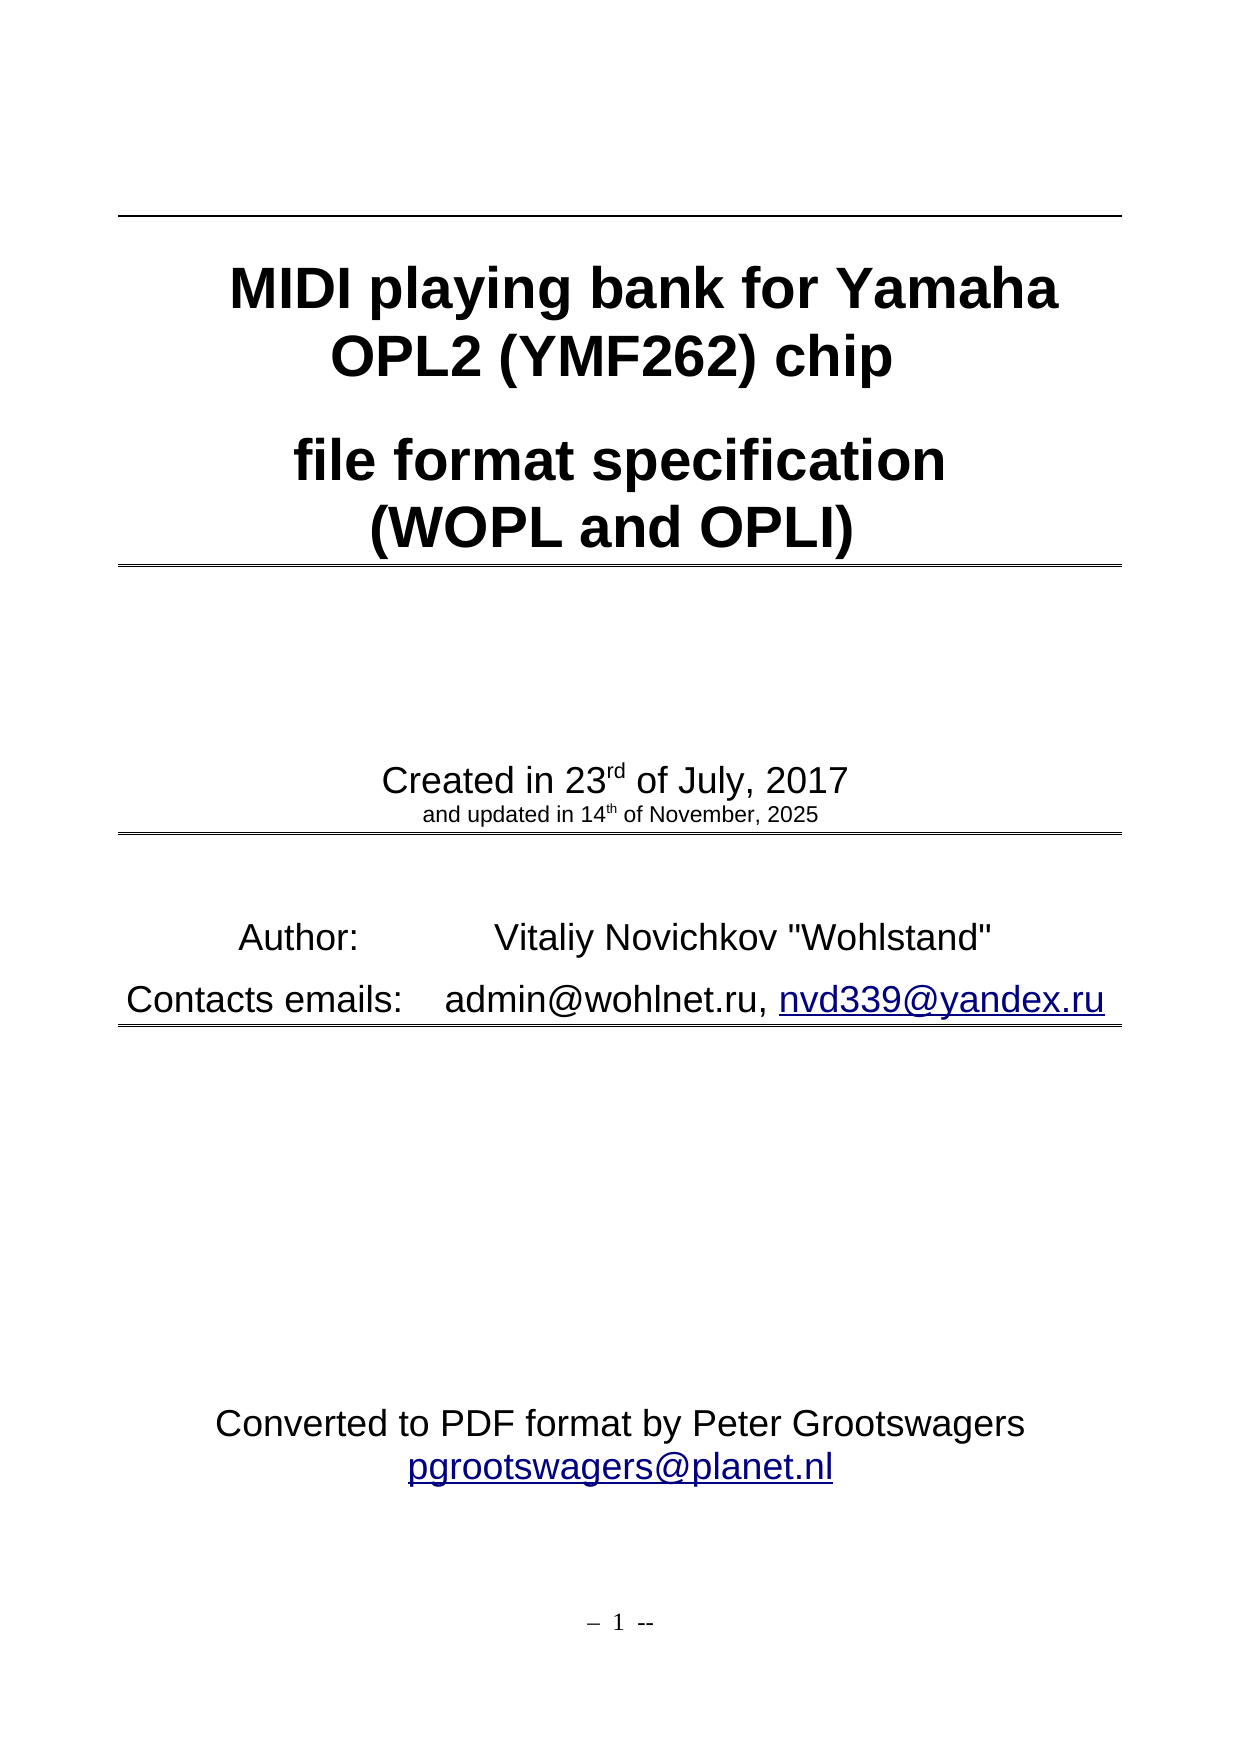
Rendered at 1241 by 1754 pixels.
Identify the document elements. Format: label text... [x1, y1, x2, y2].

subtitle Created in 23rd of July, 2017 and updated in 14th of November, 2025 [118, 758, 1122, 832]
subtitle Converted to PDF format by Peter Grootswagers pgrootswagers@planet.nl [118, 1401, 1122, 1488]
title file format specification (WOPL and OPLI) [118, 426, 1122, 564]
subtitle Author: Vitaliy Novichkov "Wohlstand" [118, 915, 1122, 958]
title MIDI playing bank for Yamaha OPL2 (YMF262) chip [118, 254, 1122, 388]
subtitle Contacts emails: admin@wohlnet.ru, nvd339@yandex.ru [118, 977, 1122, 1024]
